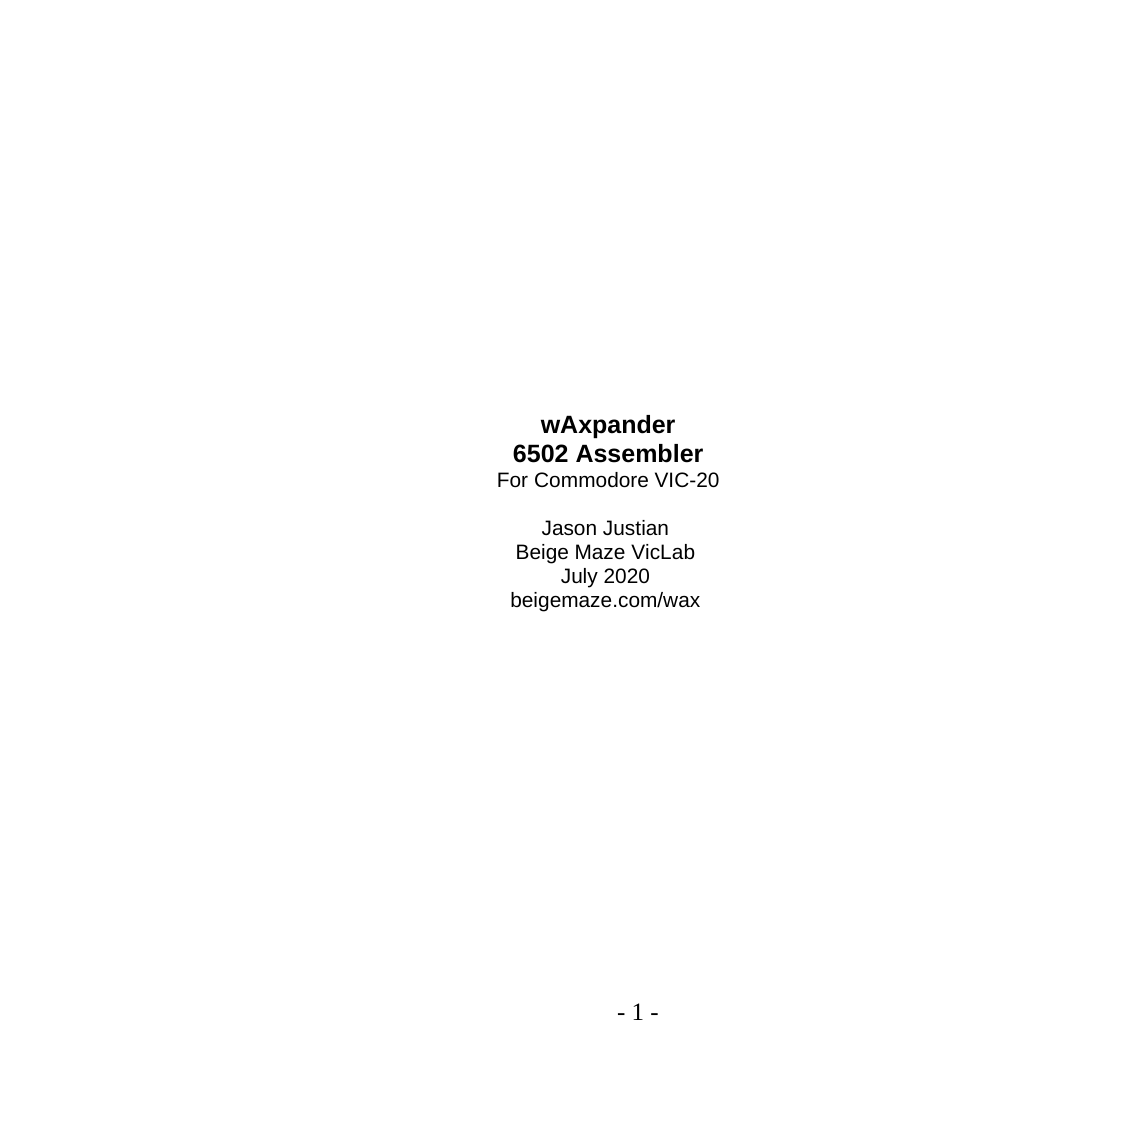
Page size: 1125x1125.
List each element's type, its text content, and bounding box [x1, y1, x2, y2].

text Beige Maze VicLab [177, 540, 733, 564]
text wAxpander [177, 410, 1038, 439]
text 6502 Assembler [177, 439, 1038, 468]
text beigemaze.com/wax [177, 588, 733, 612]
text July 2020 [177, 564, 733, 588]
text - 1 - [617, 997, 1038, 1026]
text For Commodore VIC-20 [177, 468, 1038, 492]
text Jason Justian [177, 516, 733, 540]
